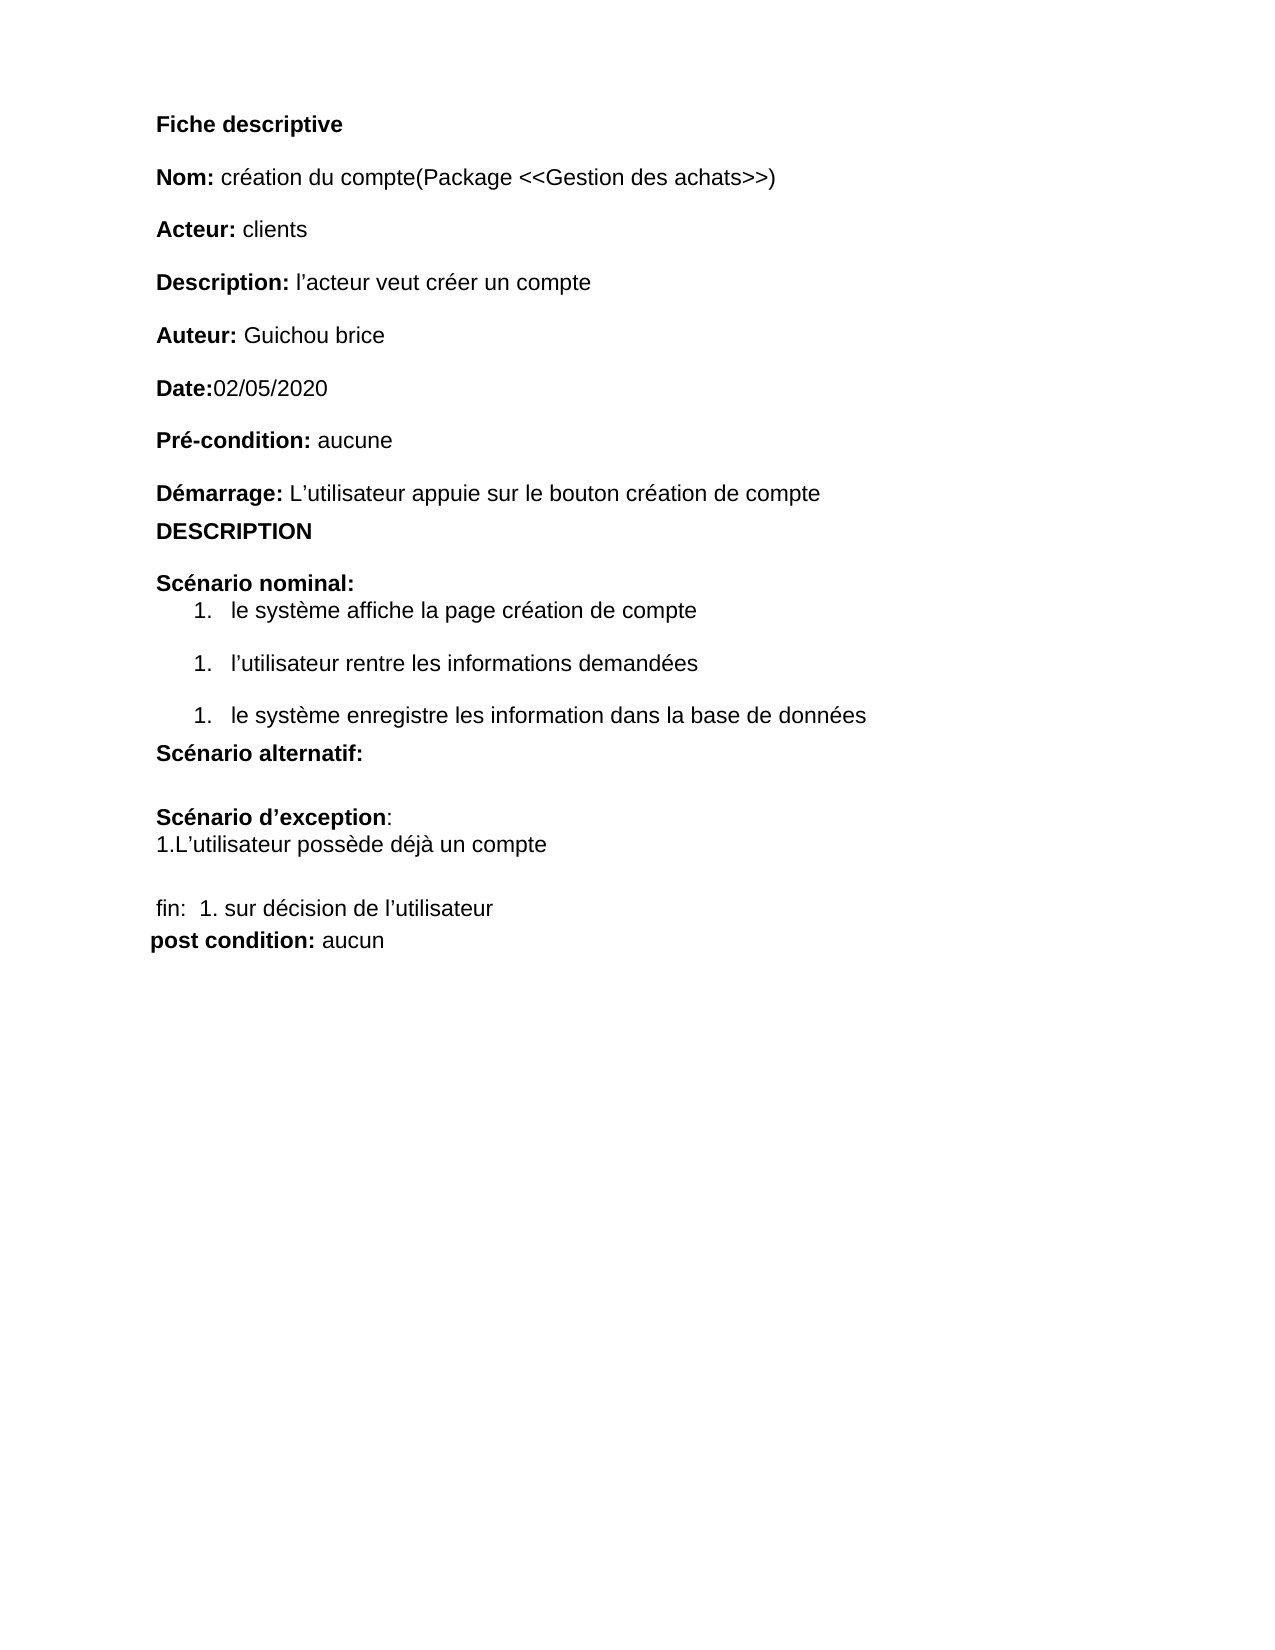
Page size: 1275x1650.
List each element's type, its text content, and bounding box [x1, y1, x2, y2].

table_cell Scénario d’exception: 1.L’utilisateur possède déjà un compte [150, 799, 1125, 889]
table_cell fin: 1. sur décision de l’utilisateur [150, 889, 1125, 927]
text post condition: aucun [150, 927, 1125, 953]
table_header Fiche descriptive Nom: création du compte(Package <<Gestion des achats>>) Acteur: clients Description: l’acteur veut créer un compte Auteur: Guichou brice Date:02/05/2020 Pré-condition: aucune Démarrage: L’utilisateur appuie sur le bouton création de compte [150, 105, 1125, 512]
table_cell DESCRIPTION Scénario nominal: le système affiche la page création de compte l’utilisateur rentre les informations demandées le système enregistre les information dans la base de données [150, 512, 1125, 734]
table_cell Scénario alternatif: [150, 734, 1125, 798]
